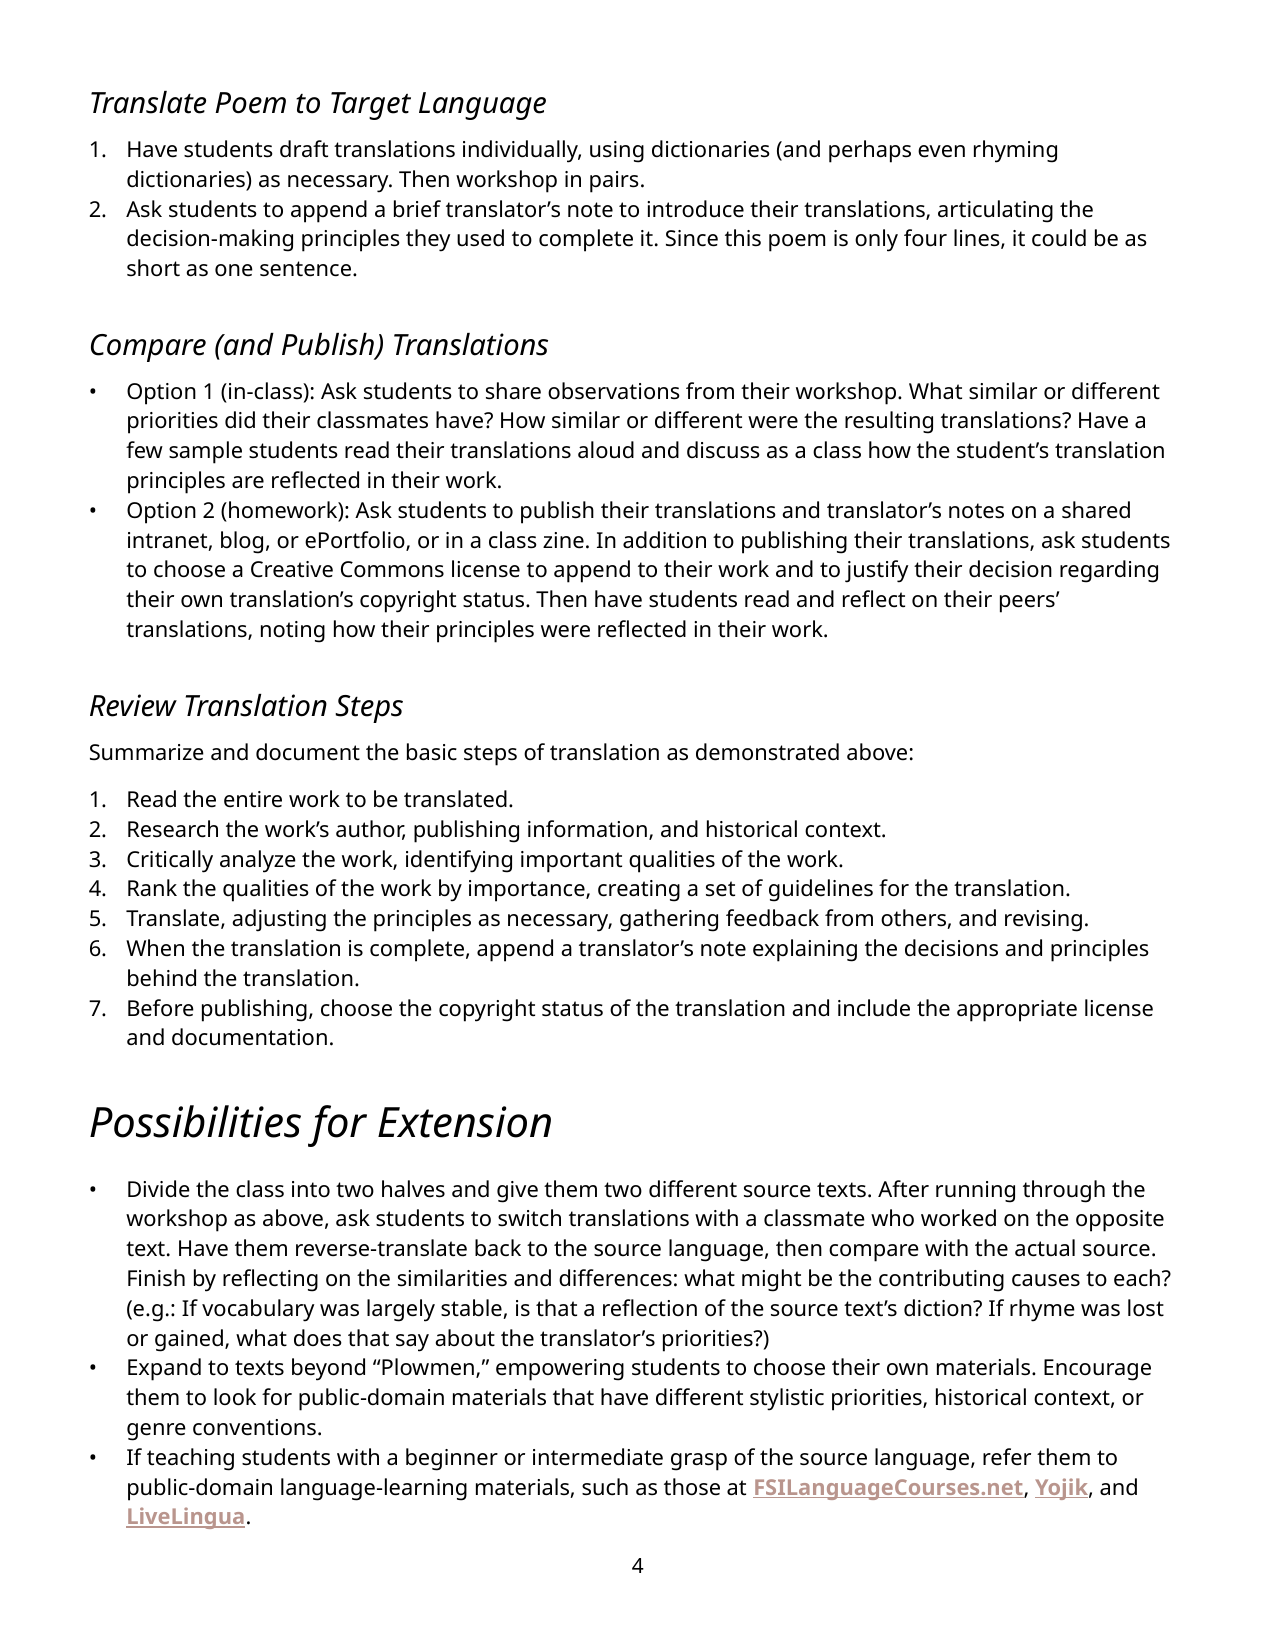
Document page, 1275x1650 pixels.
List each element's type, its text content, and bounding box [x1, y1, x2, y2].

text Summarize and document the basic steps of translation as demonstrated above: [88, 736, 1186, 766]
list Rank the qualities of the work by importance, creating a set of guidelines for the translation. [88, 873, 1186, 903]
list Option 1 (in-class): Ask students to share observations from their workshop. What similar or different priorities did their classmates have? How similar or different were the resulting translations? Have a few sample students read their translations aloud and discuss as a class how the student’s translation principles are reflected in their work. [88, 376, 1186, 495]
list Divide the class into two halves and give them two different source texts. After running through the workshop as above, ask students to switch translations with a classmate who worked on the opposite text. Have them reverse-translate back to the source language, then compare with the actual source. Finish by reflecting on the similarities and differences: what might be the contributing causes to each? (e.g.: If vocabulary was largely stable, is that a reflection of the source text’s diction? If rhyme was lost or gained, what does that say about the translator’s priorities?) [88, 1174, 1186, 1352]
subtitle Compare (and Publish) Translations [88, 324, 1186, 364]
subtitle Review Translation Steps [88, 685, 1186, 725]
list Before publishing, choose the copyright status of the translation and include the appropriate license and documentation. [88, 992, 1186, 1052]
list Option 2 (homework): Ask students to publish their translations and translator’s notes on a shared intranet, blog, or ePortfolio, or in a class zine. In addition to publishing their translations, ask students to choose a Creative Commons license to append to their work and to justify their decision regarding their own translation’s copyright status. Then have students read and reflect on their peers’ translations, noting how their principles were reflected in their work. [88, 495, 1186, 644]
list Have students draft translations individually, using dictionaries (and perhaps even rhyming dictionaries) as necessary. Then workshop in pairs. [88, 134, 1186, 193]
list Read the entire work to be translated. [88, 784, 1186, 814]
list If teaching students with a beginner or intermediate grasp of the source language, refer them to public-domain language-learning materials, such as those at FSILanguageCourses.net, Yojik, and LiveLingua. [88, 1442, 1186, 1531]
list When the translation is complete, append a translator’s note explaining the decisions and principles behind the translation. [88, 933, 1186, 992]
list Critically analyze the work, identifying important qualities of the work. [88, 843, 1186, 873]
list Translate, adjusting the principles as necessary, gathering feedback from others, and revising. [88, 903, 1186, 933]
list Research the work’s author, publishing information, and historical context. [88, 814, 1186, 843]
subtitle Translate Poem to Target Language [88, 82, 1186, 122]
list Ask students to append a brief translator’s note to introduce their translations, articulating the decision-making principles they used to complete it. Since this poem is only four lines, it could be as short as one sentence. [88, 193, 1186, 283]
list Expand to texts beyond “Plowmen,” empowering students to choose their own materials. Encourage them to look for public-domain materials that have different stylistic priorities, historical context, or genre conventions. [88, 1352, 1186, 1442]
subtitle Possibilities for Extension [88, 1093, 1186, 1150]
